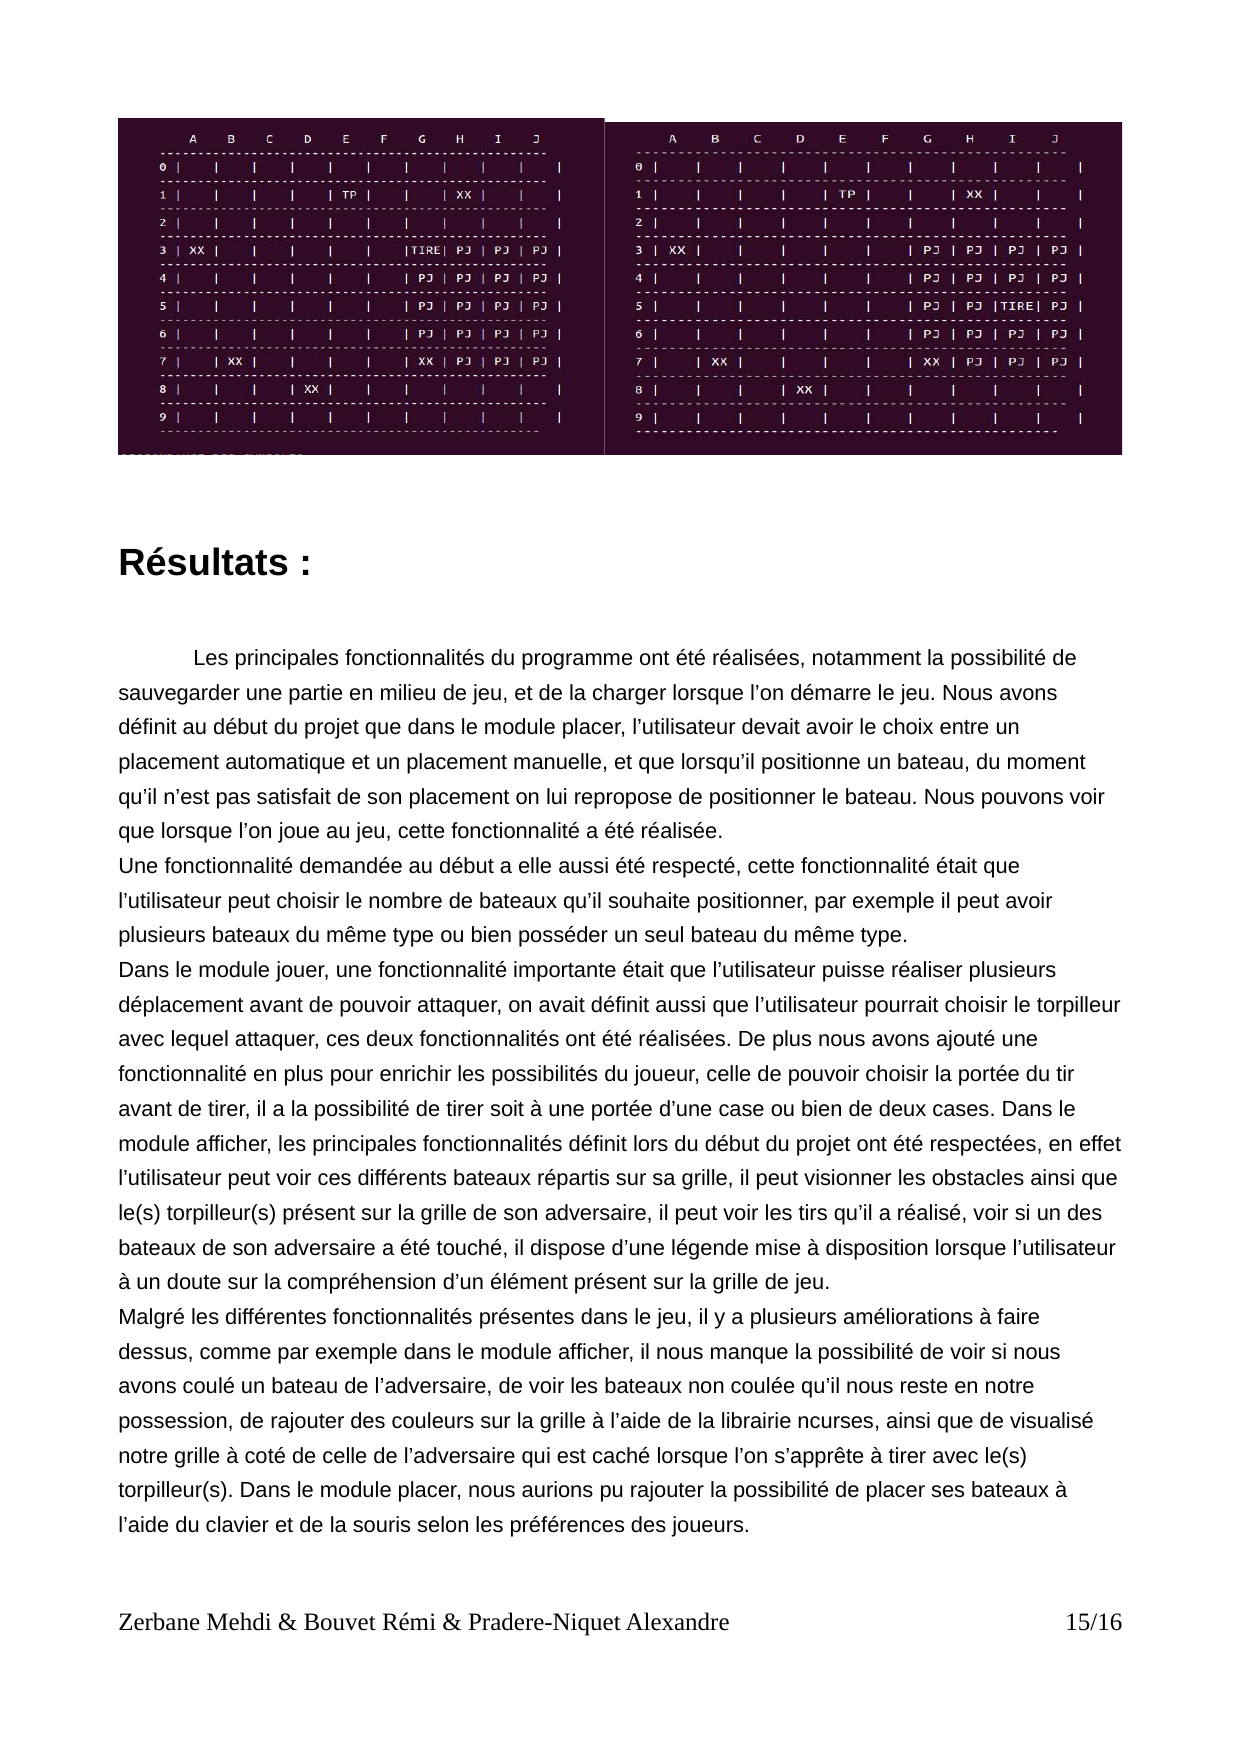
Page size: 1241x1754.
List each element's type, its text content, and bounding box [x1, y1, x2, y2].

subtitle Résultats : [118, 539, 1122, 583]
text Dans le module jouer, une fonctionnalité importante était que l’utilisateur puisse réaliser plusieurs déplacement avant de pouvoir attaquer, on avait définit aussi que l’utilisateur pourrait choisir le torpilleur avec lequel attaquer, ces deux fonctionnalités ont été réalisées. De plus nous avons ajouté une fonctionnalité en plus pour enrichir les possibilités du joueur, celle de pouvoir choisir la portée du tir avant de tirer, il a la possibilité de tirer soit à une portée d’une case ou bien de deux cases. Dans le module afficher, les principales fonctionnalités définit lors du début du projet ont été respectées, en effet l’utilisateur peut voir ces différents bateaux répartis sur sa grille, il peut visionner les obstacles ainsi que le(s) torpilleur(s) présent sur la grille de son adversaire, il peut voir les tirs qu’il a réalisé, voir si un des bateaux de son adversaire a été touché, il dispose d’une légende mise à disposition lorsque l’utilisateur à un doute sur la compréhension d’un élément présent sur la grille de jeu. [118, 957, 1122, 1294]
text Malgré les différentes fonctionnalités présentes dans le jeu, il y a plusieurs améliorations à faire dessus, comme par exemple dans le module afficher, il nous manque la possibilité de voir si nous avons coulé un bateau de l’adversaire, de voir les bateaux non coulée qu’il nous reste en notre possession, de rajouter des couleurs sur la grille à l’aide de la librairie ncurses, ainsi que de visualisé notre grille à coté de celle de l’adversaire qui est caché lorsque l’on s’apprête à tirer avec le(s) torpilleur(s). Dans le module placer, nous aurions pu rajouter la possibilité de placer ses bateaux à l’aide du clavier et de la souris selon les préférences des joueurs. [118, 1304, 1122, 1537]
text Une fonctionnalité demandée au début a elle aussi été respecté, cette fonctionnalité était que l’utilisateur peut choisir le nombre de bateaux qu’il souhaite positionner, par exemple il peut avoir plusieurs bateaux du même type ou bien posséder un seul bateau du même type. [118, 853, 1122, 947]
text Les principales fonctionnalités du programme ont été réalisées, notamment la possibilité de sauvegarder une partie en milieu de jeu, et de la charger lorsque l’on démarre le jeu. Nous avons définit au début du projet que dans le module placer, l’utilisateur devait avoir le choix entre un placement automatique et un placement manuelle, et que lorsqu’il positionne un bateau, du moment qu’il n’est pas satisfait de son placement on lui repropose de positionner le bateau. Nous pouvons voir que lorsque l’on joue au jeu, cette fonctionnalité a été réalisée. [118, 645, 1122, 843]
picture [118, 118, 1123, 455]
